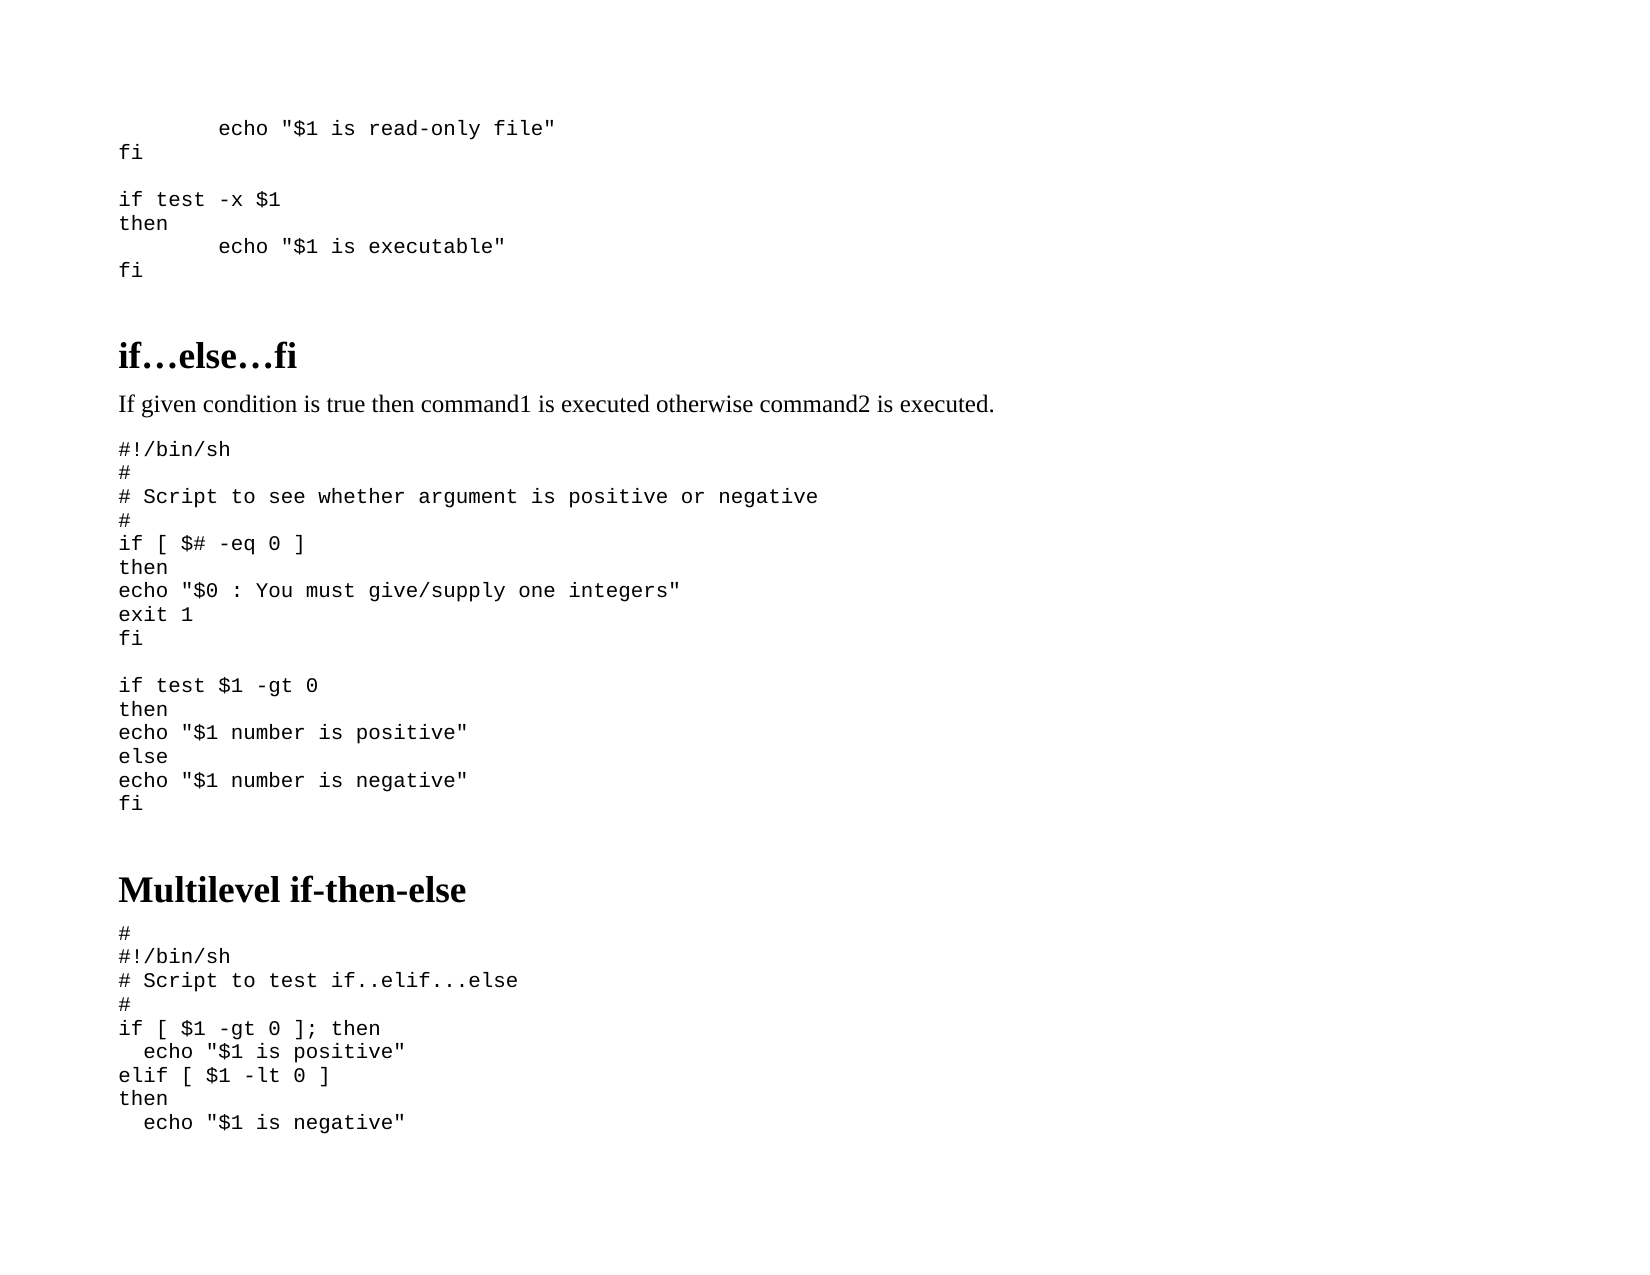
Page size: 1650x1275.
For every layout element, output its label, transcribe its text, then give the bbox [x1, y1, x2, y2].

text then [118, 557, 1532, 581]
text else [118, 746, 1532, 770]
text # Script to test if..elif...else [118, 970, 1532, 994]
text elif [ $1 -lt 0 ] [118, 1065, 1532, 1088]
text fi [118, 628, 1532, 651]
text if test $1 -gt 0 [118, 675, 1532, 699]
text echo "$1 is negative" [118, 1112, 1532, 1136]
text # [118, 462, 1532, 486]
text echo "$1 number is negative" [118, 770, 1532, 793]
text # [118, 994, 1532, 1017]
text then [118, 213, 1532, 236]
text # [118, 509, 1532, 533]
text then [118, 699, 1532, 722]
text if test -x $1 [118, 189, 1532, 213]
subtitle if…else…fi [118, 334, 1532, 377]
text # Script to see whether argument is positive or negative [118, 486, 1532, 509]
text If given condition is true then command1 is executed otherwise command2 is executed. [118, 389, 1532, 418]
text echo "$0 : You must give/supply one integers" [118, 581, 1532, 604]
text fi [118, 793, 1532, 817]
text if [ $1 -gt 0 ]; then [118, 1017, 1532, 1041]
text echo "$1 number is positive" [118, 722, 1532, 746]
text # [118, 923, 1532, 947]
text then [118, 1088, 1532, 1112]
subtitle Multilevel if-then-else [118, 867, 1532, 910]
text exit 1 [118, 604, 1532, 628]
text #!/bin/sh [118, 439, 1532, 462]
text fi [118, 142, 1532, 165]
text #!/bin/sh [118, 947, 1532, 970]
text echo "$1 is executable" [118, 236, 1532, 260]
text if [ $# -eq 0 ] [118, 533, 1532, 557]
text echo "$1 is positive" [118, 1041, 1532, 1065]
text echo "$1 is read-only file" [118, 118, 1532, 142]
text fi [118, 260, 1532, 284]
